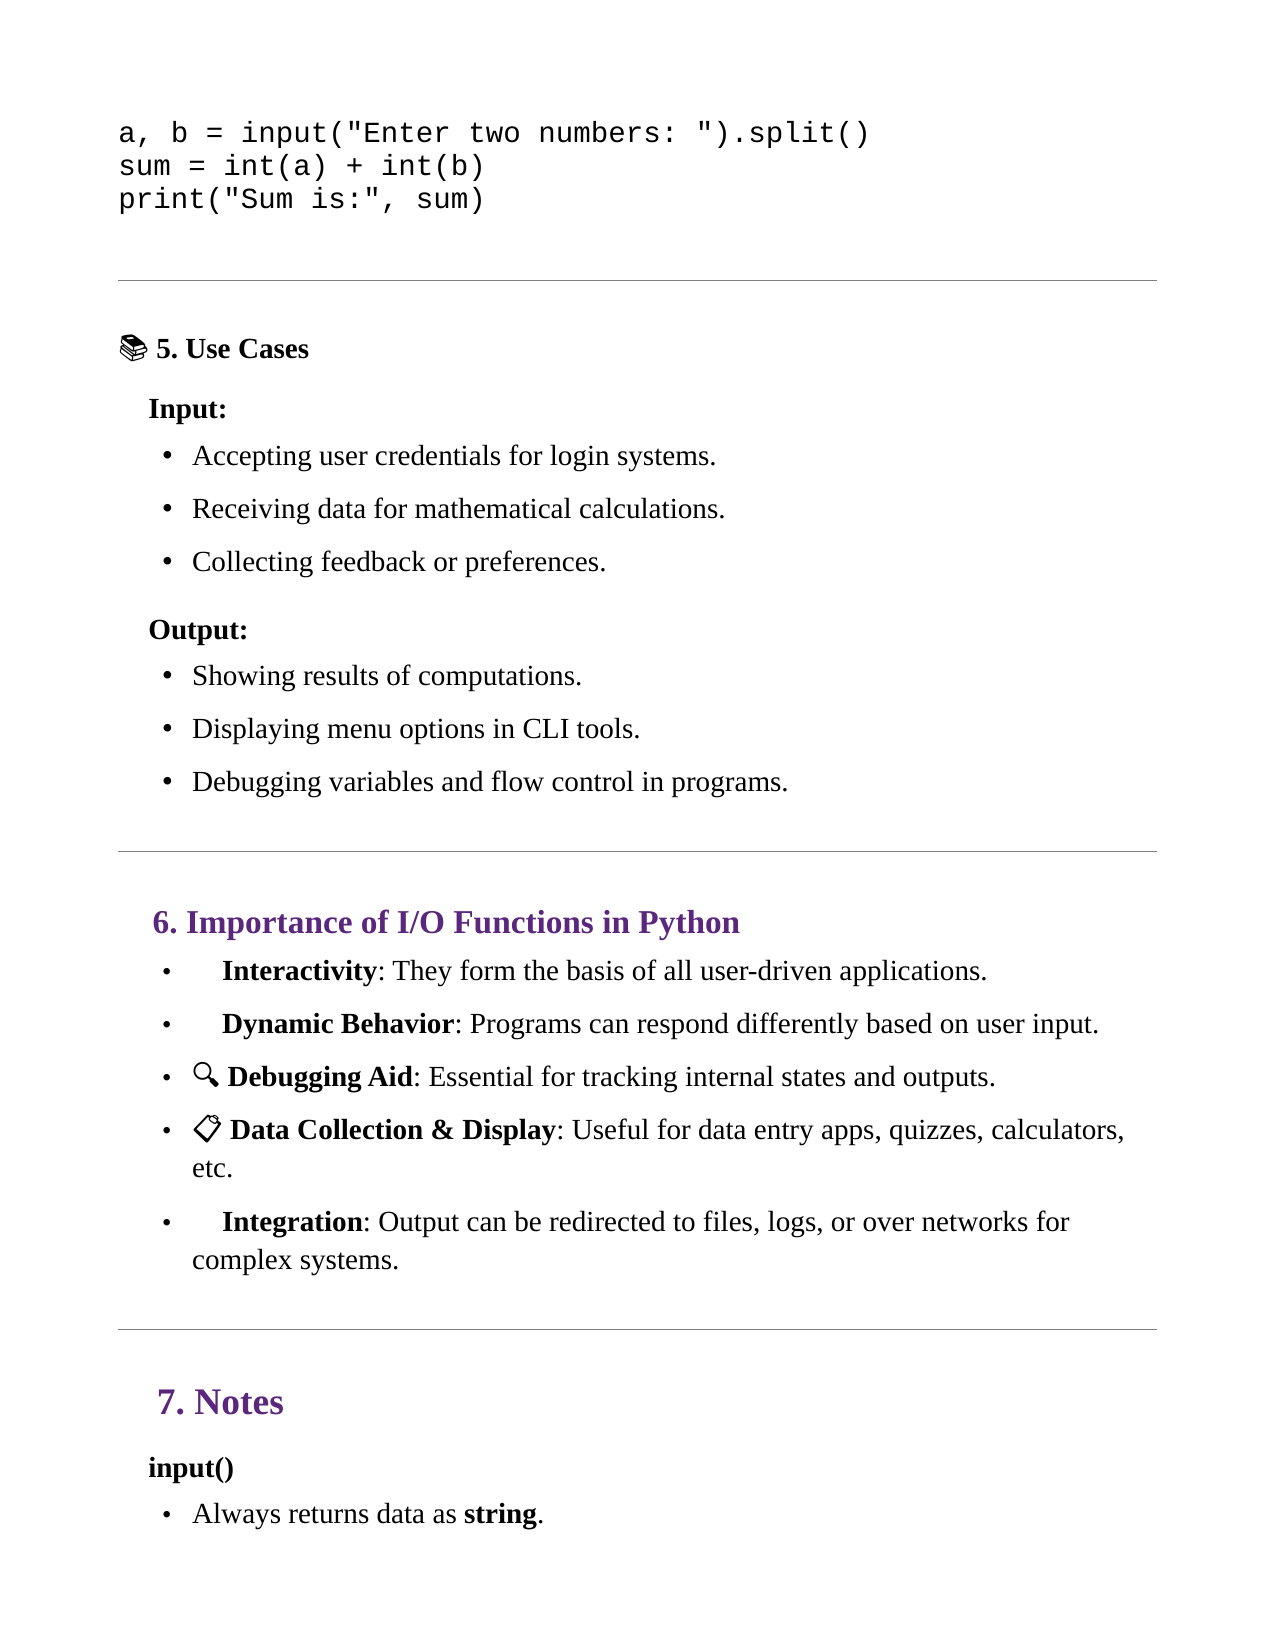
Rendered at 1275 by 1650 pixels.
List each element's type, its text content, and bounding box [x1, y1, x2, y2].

list 🔁 Interactivity: They form the basis of all user-driven applications. [162, 953, 1157, 986]
list Always returns data as string. [162, 1496, 1157, 1529]
list Showing results of computations. [162, 658, 1157, 692]
list Receiving data for mathematical calculations. [162, 491, 1157, 524]
text print("Sum is:", sum) [118, 184, 1157, 217]
subtitle ✅ Input: [118, 392, 1157, 425]
subtitle 💡 6. Importance of I/O Functions in Python [118, 902, 1157, 940]
subtitle 📌 input() [118, 1450, 1157, 1483]
subtitle 📚 5. Use Cases [118, 331, 1157, 364]
list 📋 Data Collection & Display: Useful for data entry apps, quizzes, calculators, etc. [162, 1112, 1157, 1184]
list Displaying menu options in CLI tools. [162, 711, 1157, 745]
list Accepting user credentials for login systems. [162, 438, 1157, 471]
list 🌐 Integration: Output can be redirected to files, logs, or over networks for complex systems. [162, 1204, 1157, 1276]
text sum = int(a) + int(b) [118, 151, 1157, 184]
list Debugging variables and flow control in programs. [162, 764, 1157, 798]
list 🧠 Dynamic Behavior: Programs can respond differently based on user input. [162, 1006, 1157, 1039]
list 🔍 Debugging Aid: Essential for tracking internal states and outputs. [162, 1059, 1157, 1092]
list Collecting feedback or preferences. [162, 544, 1157, 578]
subtitle ✅ Output: [118, 612, 1157, 645]
text a, b = input("Enter two numbers: ").split() [118, 118, 1157, 151]
subtitle 📝 7. Notes [118, 1380, 1157, 1423]
